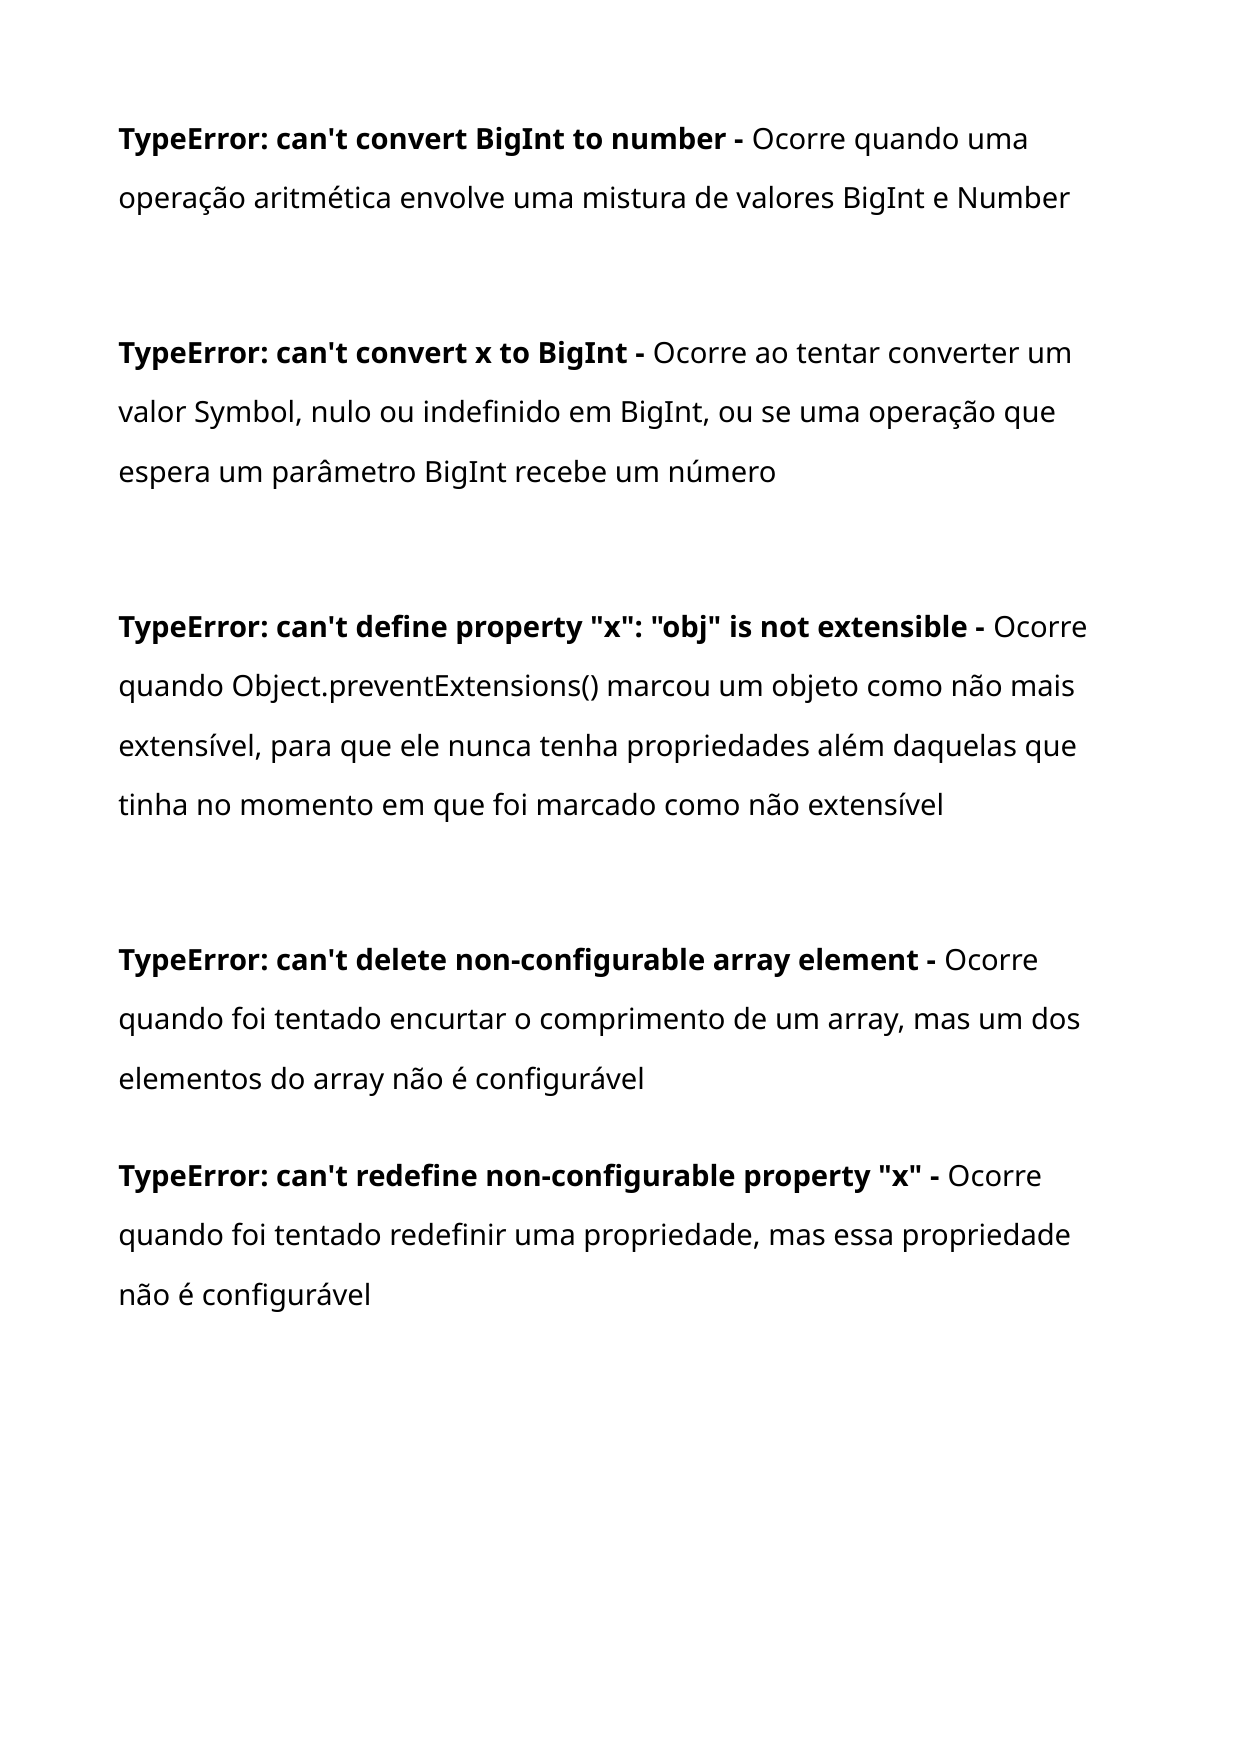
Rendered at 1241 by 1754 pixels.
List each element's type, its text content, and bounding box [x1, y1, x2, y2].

subtitle TypeError: can't delete non-configurable array element - Ocorre quando foi tentado encurtar o comprimento de um array, mas um dos elementos do array não é configurável [118, 939, 1122, 1098]
subtitle TypeError: can't define property "x": "obj" is not extensible - Ocorre quando Object.preventExtensions() marcou um objeto como não mais extensível, para que ele nunca tenha propriedades além daquelas que tinha no momento em que foi marcado como não extensível [118, 606, 1122, 824]
subtitle TypeError: can't convert BigInt to number - Ocorre quando uma operação aritmética envolve uma mistura de valores BigInt e Number [118, 118, 1122, 217]
subtitle TypeError: can't redefine non-configurable property "x" - Ocorre quando foi tentado redefinir uma propriedade, mas essa propriedade não é configurável [118, 1155, 1122, 1314]
subtitle TypeError: can't convert x to BigInt - Ocorre ao tentar converter um valor Symbol, nulo ou indefinido em BigInt, ou se uma operação que espera um parâmetro BigInt recebe um número [118, 332, 1122, 491]
